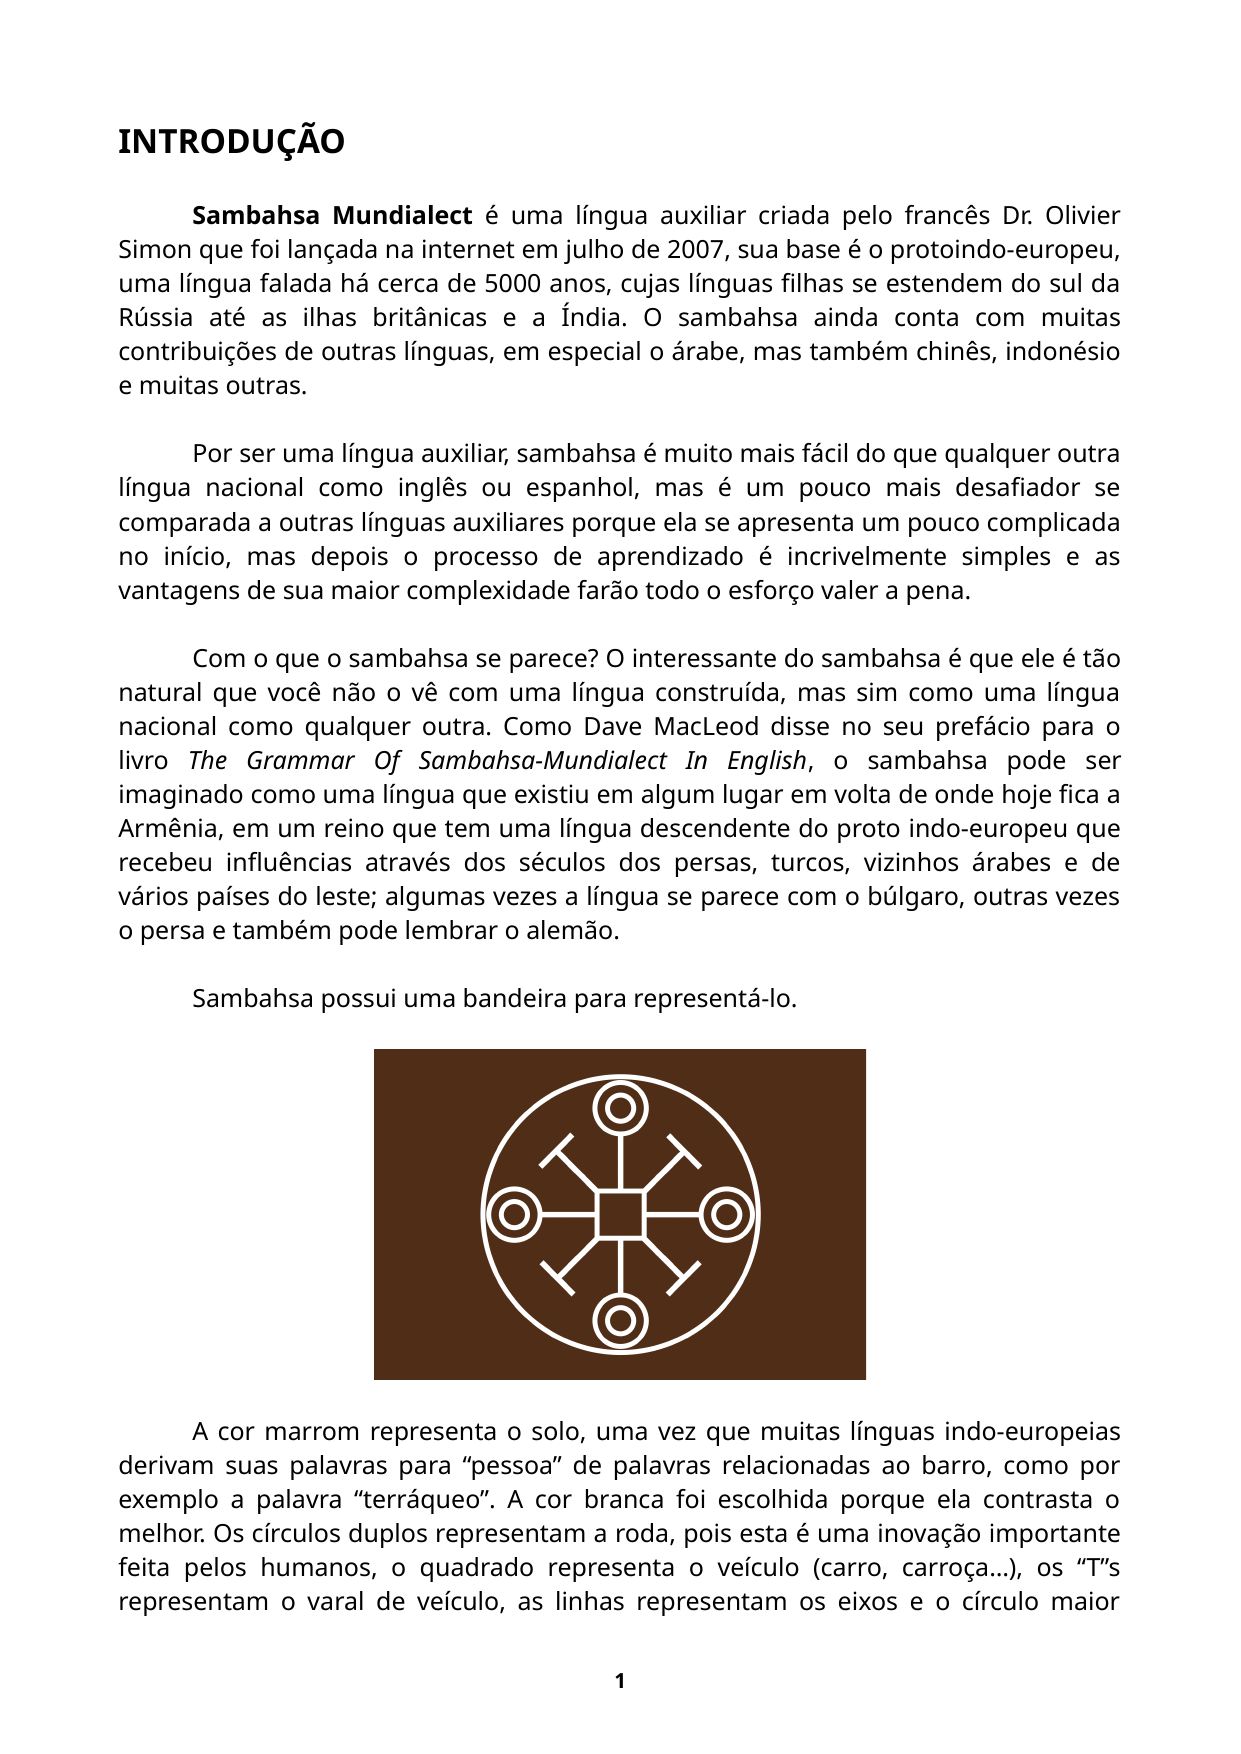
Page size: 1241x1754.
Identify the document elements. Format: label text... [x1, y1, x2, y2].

text Sambahsa Mundialect é uma língua auxiliar criada pelo francês Dr. Olivier Simon que foi lançada na internet em julho de 2007, sua base é o protoindo-europeu, uma língua falada há cerca de 5000 anos, cujas línguas filhas se estendem do sul da Rússia até as ilhas britânicas e a Índia. O sambahsa ainda conta com muitas contribuições de outras línguas, em especial o árabe, mas também chinês, indonésio e muitas outras. [118, 198, 1122, 402]
text A cor marrom representa o solo, uma vez que muitas línguas indo-europeias derivam suas palavras para “pessoa” de palavras relacionadas ao barro, como por exemplo a palavra “terráqueo”. A cor branca foi escolhida porque ela contrasta o melhor. Os círculos duplos representam a roda, pois esta é uma inovação importante feita pelos humanos, o quadrado representa o veículo (carro, carroça…), os “T”s representam o varal de veículo, as linhas representam os eixos e o círculo maior [118, 1414, 1122, 1618]
text Sambahsa possui uma bandeira para representá-lo. [118, 981, 1122, 1015]
picture [374, 1049, 867, 1380]
subtitle INTRODUÇÃO [118, 118, 1122, 163]
text Por ser uma língua auxiliar, sambahsa é muito mais fácil do que qualquer outra língua nacional como inglês ou espanhol, mas é um pouco mais desafiador se comparada a outras línguas auxiliares porque ela se apresenta um pouco complicada no início, mas depois o processo de aprendizado é incrivelmente simples e as vantagens de sua maior complexidade farão todo o esforço valer a pena. [118, 436, 1122, 606]
text Com o que o sambahsa se parece? O interessante do sambahsa é que ele é tão natural que você não o vê com uma língua construída, mas sim como uma língua nacional como qualquer outra. Como Dave MacLeod disse no seu prefácio para o livro The Grammar Of Sambahsa-Mundialect In English, o sambahsa pode ser imaginado como uma língua que existiu em algum lugar em volta de onde hoje fica a Armênia, em um reino que tem uma língua descendente do proto indo-europeu que recebeu influências através dos séculos dos persas, turcos, vizinhos árabes e de vários países do leste; algumas vezes a língua se parece com o búlgaro, outras vezes o persa e também pode lembrar o alemão. [118, 640, 1122, 947]
